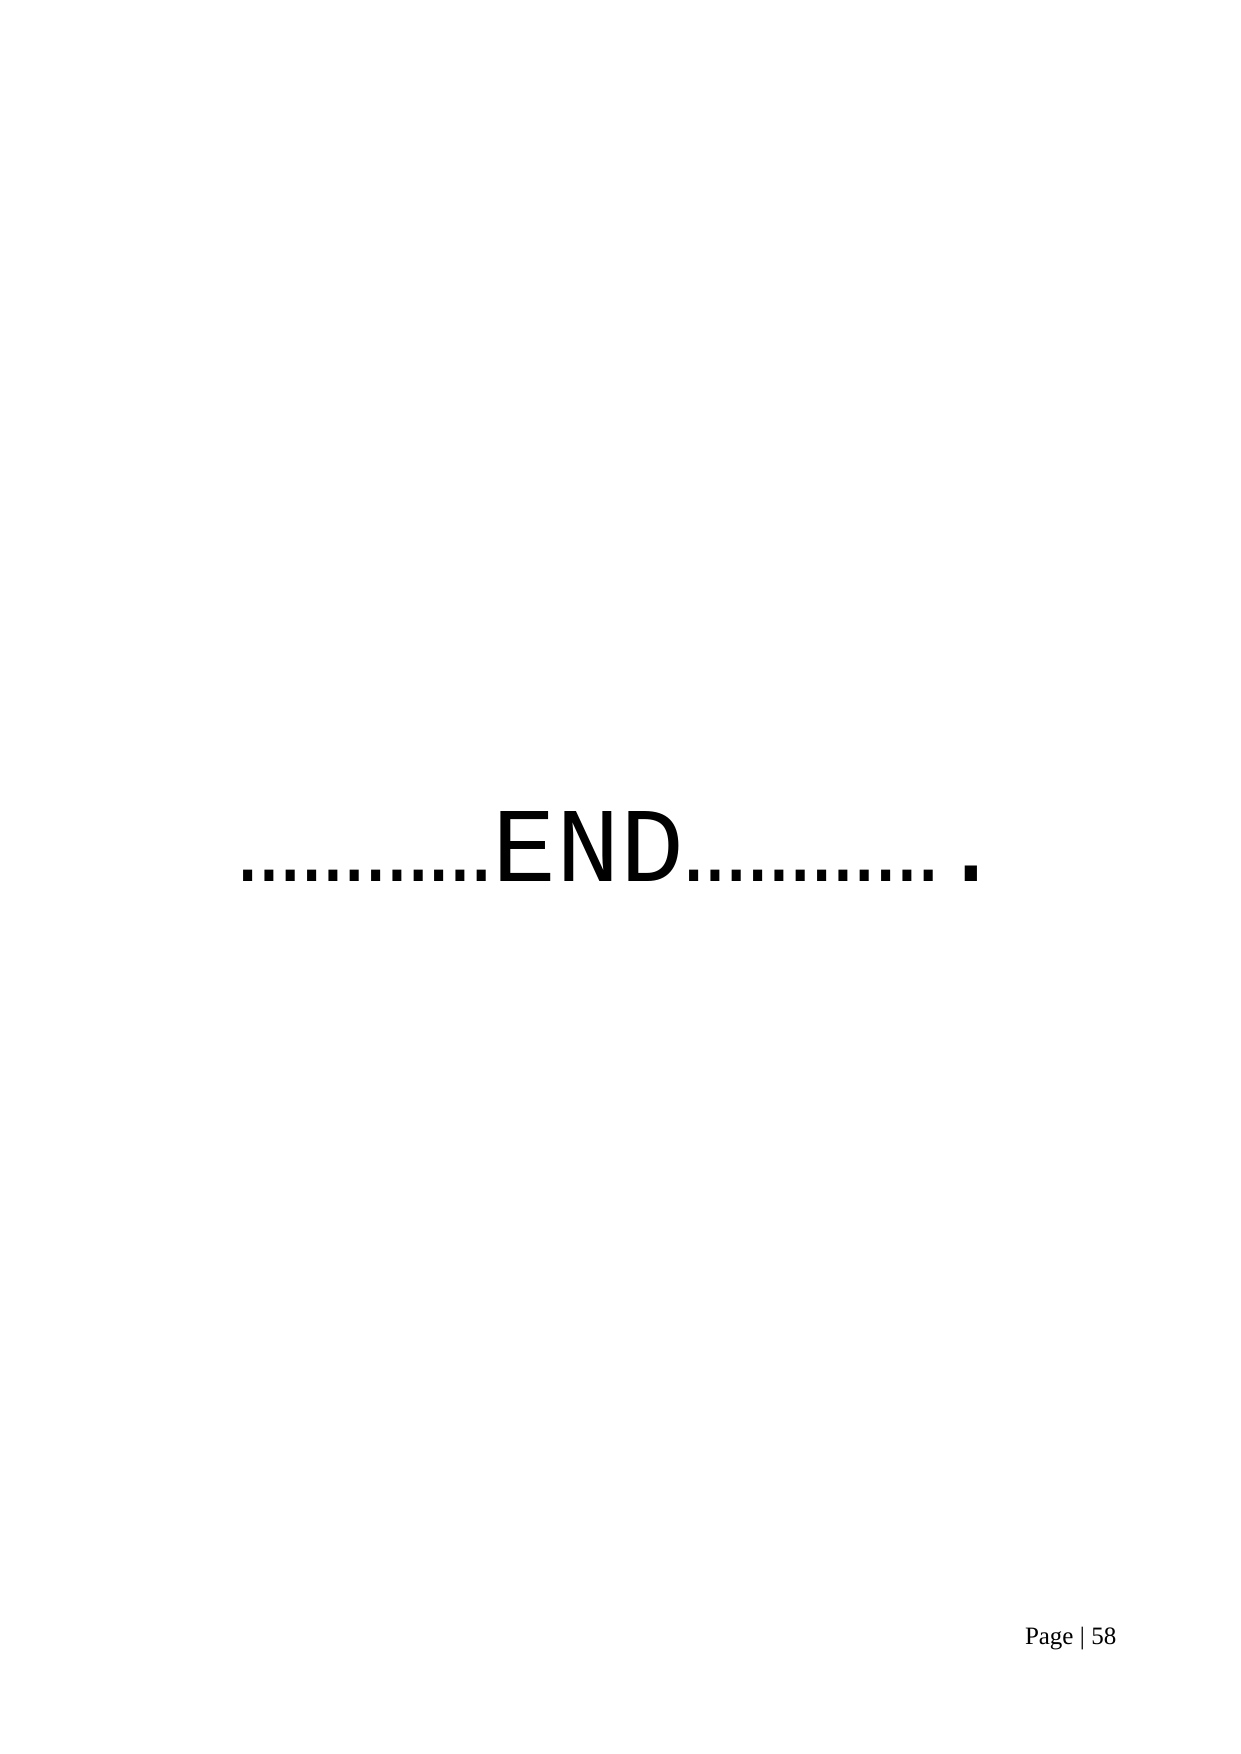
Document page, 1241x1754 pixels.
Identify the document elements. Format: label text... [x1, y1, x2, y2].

text …………END…………. [118, 793, 1122, 914]
